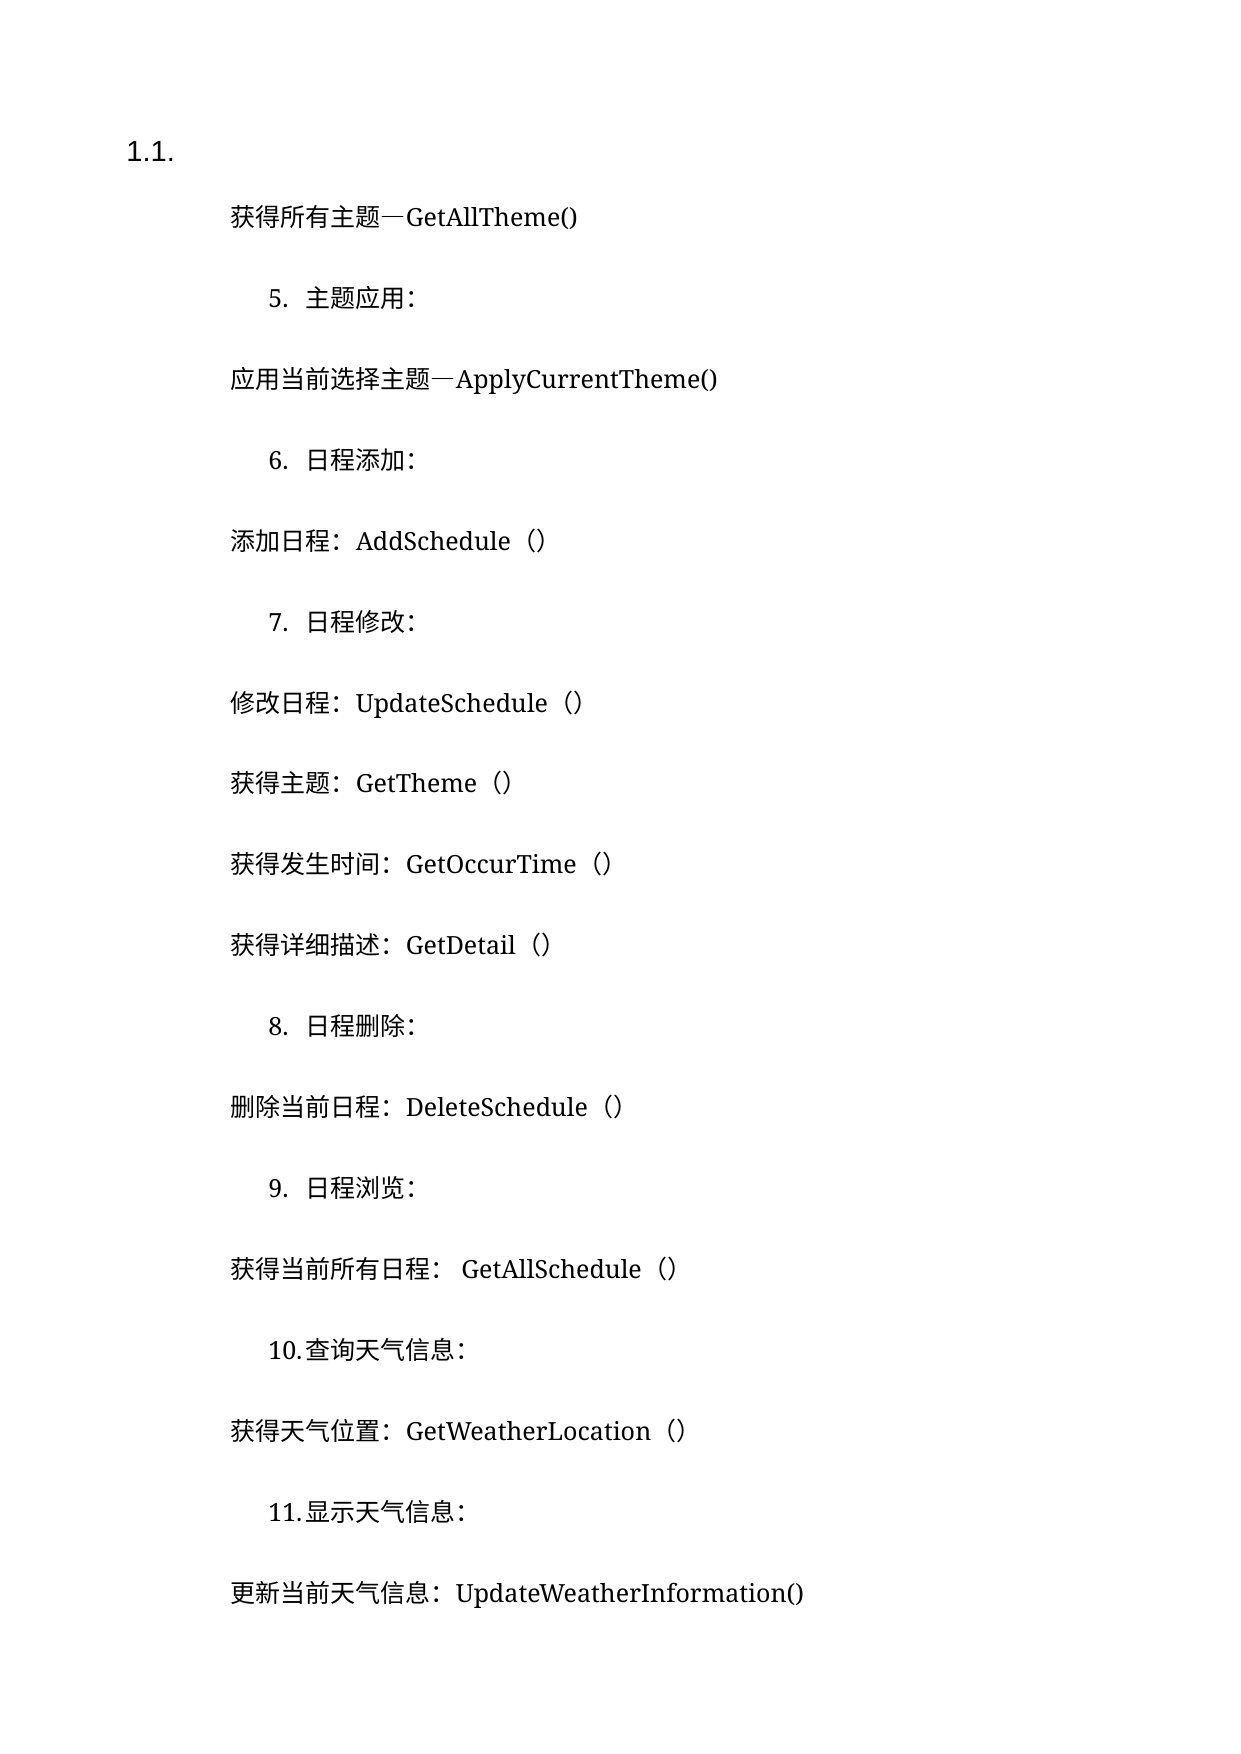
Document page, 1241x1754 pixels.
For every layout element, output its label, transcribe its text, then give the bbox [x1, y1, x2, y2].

text 删除当前日程：DeleteSchedule（） [231, 1088, 1122, 1124]
list 显示天气信息： [268, 1492, 1122, 1529]
text 获得主题：GetTheme（） [231, 764, 1122, 800]
text 获得当前所有日程： GetAllSchedule（） [231, 1249, 1122, 1286]
list 主题应用： [268, 278, 1122, 314]
list 日程浏览： [268, 1169, 1122, 1205]
list 日程添加： [268, 440, 1122, 476]
text 获得发生时间：GetOccurTime（） [231, 845, 1122, 881]
text 获得所有主题—GetAllTheme() [231, 197, 1122, 234]
text 添加日程：AddSchedule（） [231, 521, 1122, 557]
text 获得天气位置：GetWeatherLocation（） [231, 1411, 1122, 1448]
list 日程修改： [268, 602, 1122, 638]
list 日程删除： [268, 1007, 1122, 1043]
list 查询天气信息： [268, 1331, 1122, 1367]
text 应用当前选择主题—ApplyCurrentTheme() [231, 359, 1122, 396]
text 修改日程：UpdateSchedule（） [231, 683, 1122, 719]
text 更新当前天气信息：UpdateWeatherInformation() [231, 1573, 1122, 1609]
text 获得详细描述：GetDetail（） [231, 926, 1122, 962]
